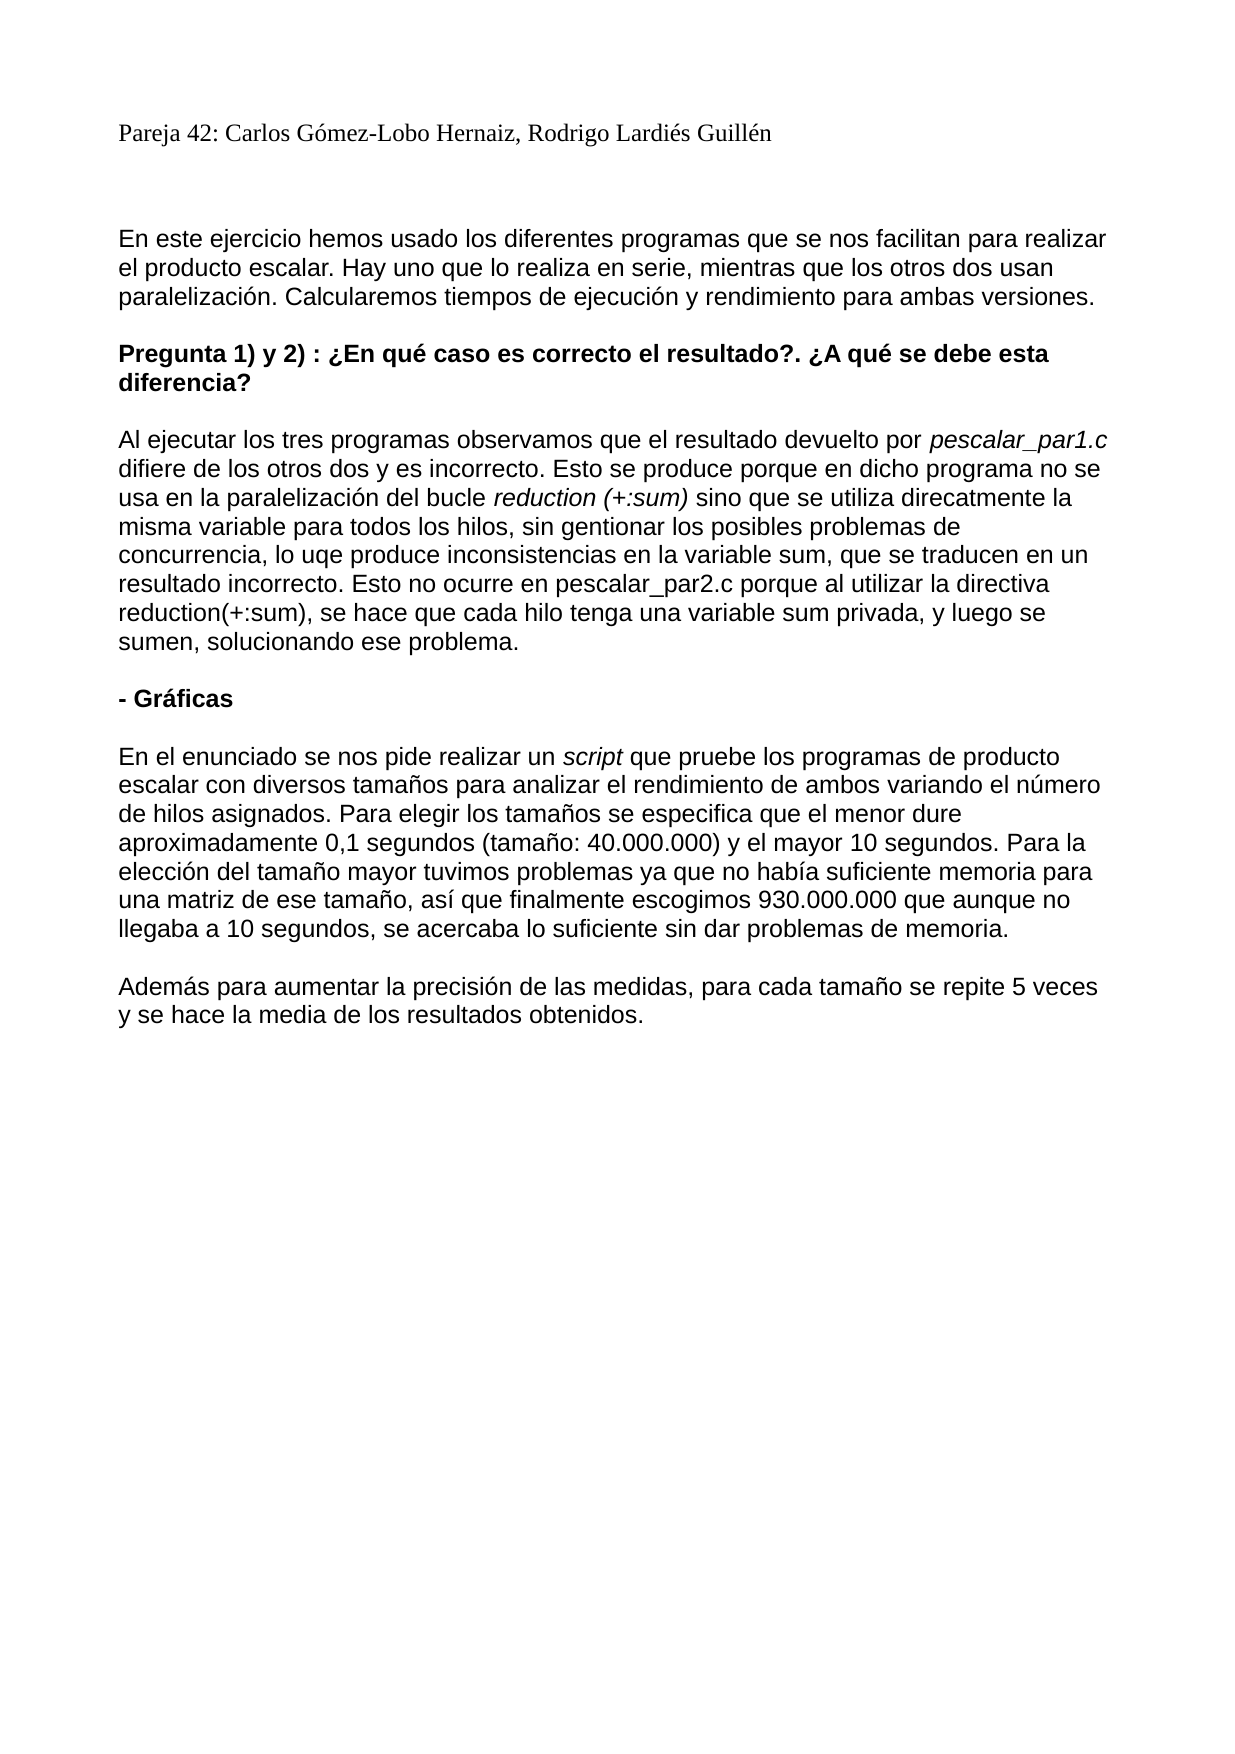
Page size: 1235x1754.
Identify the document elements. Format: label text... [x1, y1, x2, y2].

text - Gráficas [118, 684, 1116, 713]
text Al ejecutar los tres programas observamos que el resultado devuelto por pescalar_par1.c difiere de los otros dos y es incorrecto. Esto se produce porque en dicho programa no se usa en la paralelización del bucle reduction (+:sum) sino que se utiliza direcatmente la misma variable para todos los hilos, sin gentionar los posibles problemas de concurrencia, lo uqe produce inconsistencias en la variable sum, que se traducen en un resultado incorrecto. Esto no ocurre en pescalar_par2.c porque al utilizar la directiva reduction(+:sum), se hace que cada hilo tenga una variable sum privada, y luego se sumen, solucionando ese problema. [118, 426, 1116, 656]
text Pregunta 1) y 2) : ¿En qué caso es correcto el resultado?. ¿A qué se debe esta diferencia? [118, 339, 1116, 397]
text Además para aumentar la precisión de las medidas, para cada tamaño se repite 5 veces y se hace la media de los resultados obtenidos. [118, 972, 1116, 1029]
text En este ejercicio hemos usado los diferentes programas que se nos facilitan para realizar el producto escalar. Hay uno que lo realiza en serie, mientras que los otros dos usan paralelización. Calcularemos tiempos de ejecución y rendimiento para ambas versiones. [118, 224, 1116, 311]
text En el enunciado se nos pide realizar un script que pruebe los programas de producto escalar con diversos tamaños para analizar el rendimiento de ambos variando el número de hilos asignados. Para elegir los tamaños se especifica que el menor dure aproximadamente 0,1 segundos (tamaño: 40.000.000) y el mayor 10 segundos. Para la elección del tamaño mayor tuvimos problemas ya que no había suficiente memoria para una matriz de ese tamaño, así que finalmente escogimos 930.000.000 que aunque no llegaba a 10 segundos, se acercaba lo suficiente sin dar problemas de memoria. [118, 742, 1116, 943]
